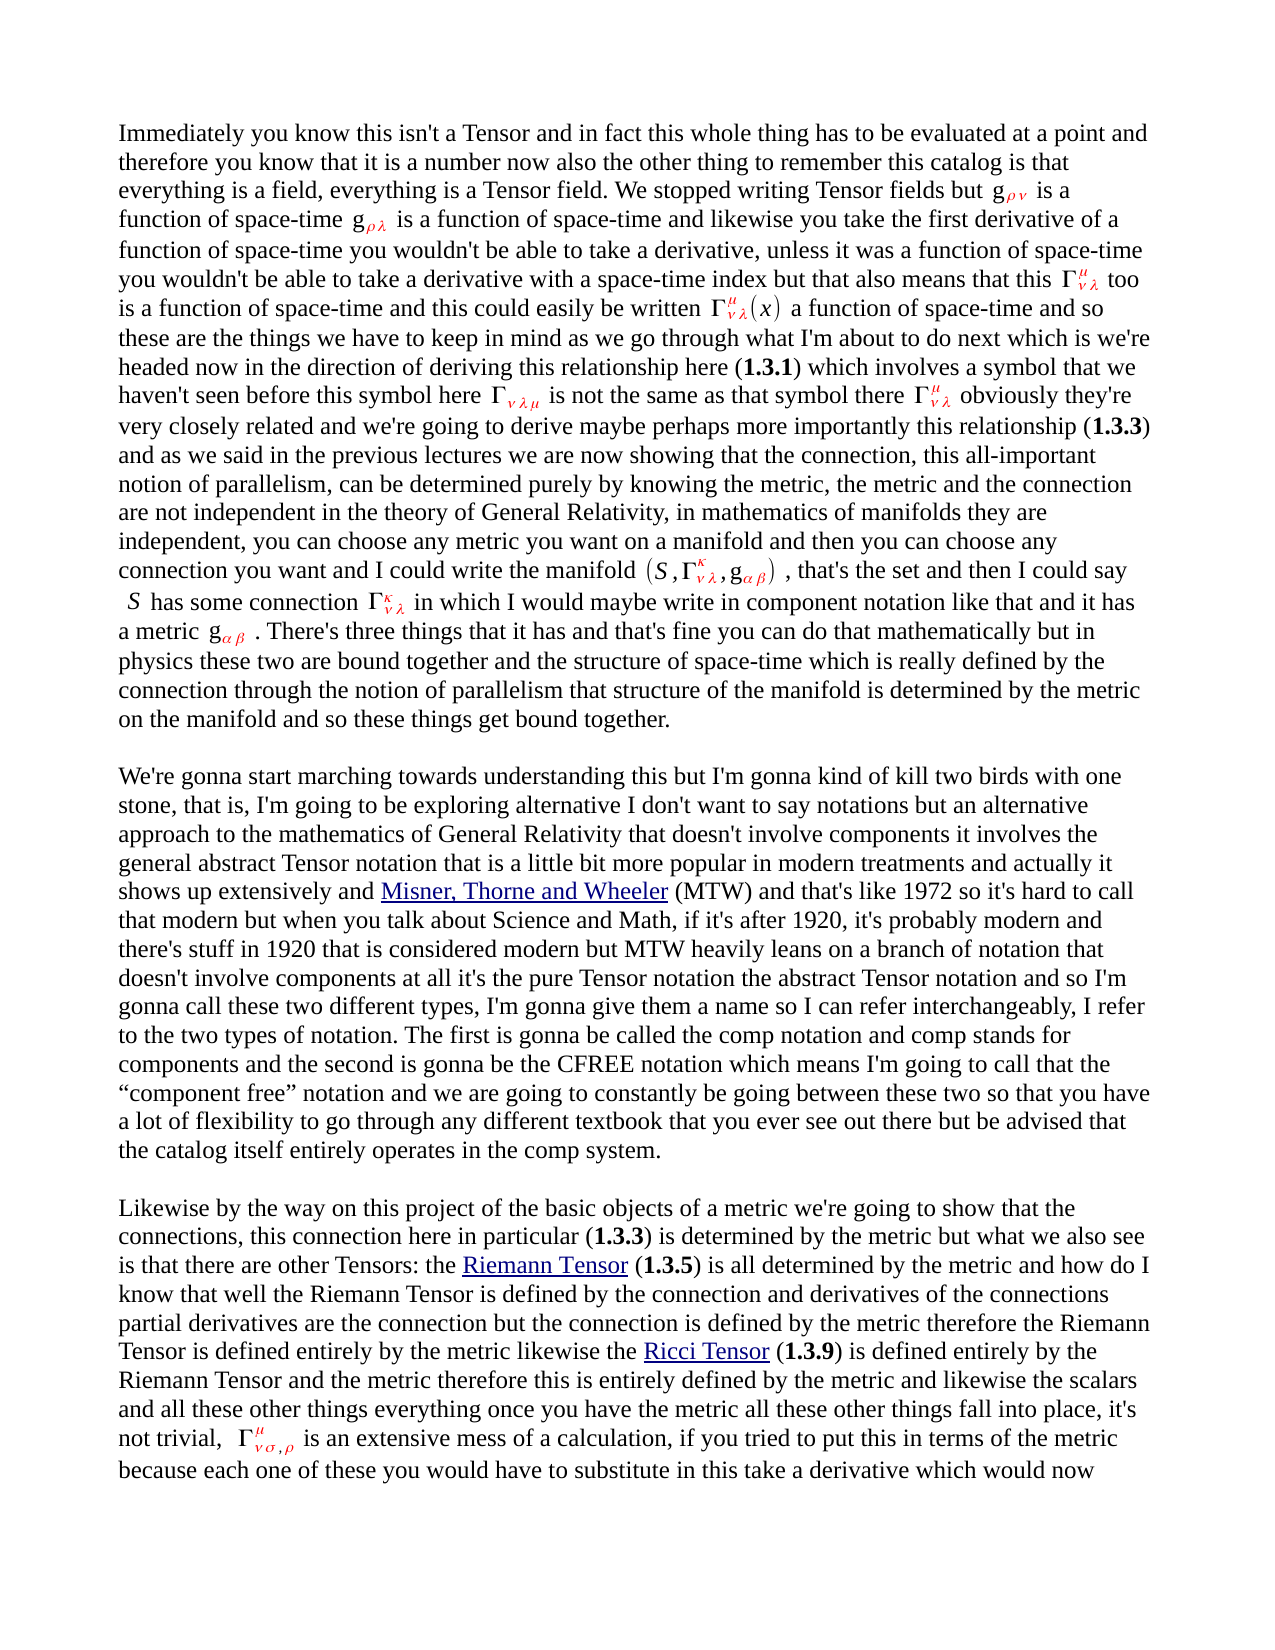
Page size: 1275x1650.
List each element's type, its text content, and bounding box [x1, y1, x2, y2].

text We're gonna start marching towards understanding this but I'm gonna kind of kill two birds with one stone, that is, I'm going to be exploring alternative I don't want to say notations but an alternative approach to the mathematics of General Relativity that doesn't involve components it involves the general abstract Tensor notation that is a little bit more popular in modern treatments and actually it shows up extensively and Misner, Thorne and Wheeler (MTW) and that's like 1972 so it's hard to call that modern but when you talk about Science and Math, if it's after 1920, it's probably modern and there's stuff in 1920 that is considered modern but MTW heavily leans on a branch of notation that doesn't involve components at all it's the pure Tensor notation the abstract Tensor notation and so I'm gonna call these two different types, I'm gonna give them a name so I can refer interchangeably, I refer to the two types of notation. The first is gonna be called the comp notation and comp stands for components and the second is gonna be the CFREE notation which means I'm going to call that the “component free” notation and we are going to constantly be going between these two so that you have a lot of flexibility to go through any different textbook that you ever see out there but be advised that the catalog itself entirely operates in the comp system. [118, 761, 1157, 1164]
text Likewise by the way on this project of the basic objects of a metric we're going to show that the connections, this connection here in particular (1.3.3) is determined by the metric but what we also see is that there are other Tensors: the Riemann Tensor (1.3.5) is all determined by the metric and how do I know that well the Riemann Tensor is defined by the connection and derivatives of the connections partial derivatives are the connection but the connection is defined by the metric therefore the Riemann Tensor is defined entirely by the metric likewise the Ricci Tensor (1.3.9) is defined entirely by the Riemann Tensor and the metric therefore this is entirely defined by the metric and likewise the scalars and all these other things everything once you have the metric all these other things fall into place, it's not trivial, is an extensive mess of a calculation, if you tried to put this in terms of the metric because each one of these you would have to substitute in this take a derivative which would now [118, 1193, 1157, 1484]
text Immediately you know this isn't a Tensor and in fact this whole thing has to be evaluated at a point and therefore you know that it is a number now also the other thing to remember this catalog is that everything is a field, everything is a Tensor field. We stopped writing Tensor fields butis a function of space-timeis a function of space-time and likewise you take the first derivative of a function of space-time you wouldn't be able to take a derivative, unless it was a function of space-time you wouldn't be able to take a derivative with a space-time index but that also means that thistoo is a function of space-time and this could easily be writtena function of space-time and so these are the things we have to keep in mind as we go through what I'm about to do next which is we're headed now in the direction of deriving this relationship here (1.3.1) which involves a symbol that we haven't seen before this symbol hereis not the same as that symbol thereobviously they're very closely related and we're going to derive maybe perhaps more importantly this relationship (1.3.3) and as we said in the previous lectures we are now showing that the connection, this all-important notion of parallelism, can be determined purely by knowing the metric, the metric and the connection are not independent in the theory of General Relativity, in mathematics of manifolds they are independent, you can choose any metric you want on a manifold and then you can choose any connection you want and I could write the manifold, that's the set and then I could sayhas some connectionin which I would maybe write in component notation like that and it has [118, 118, 1157, 616]
text a metric. There's three things that it has and that's fine you can do that mathematically but in physics these two are bound together and the structure of space-time which is really defined by the connection through the notion of parallelism that structure of the manifold is determined by the metric on the manifold and so these things get bound together. [118, 616, 1157, 733]
